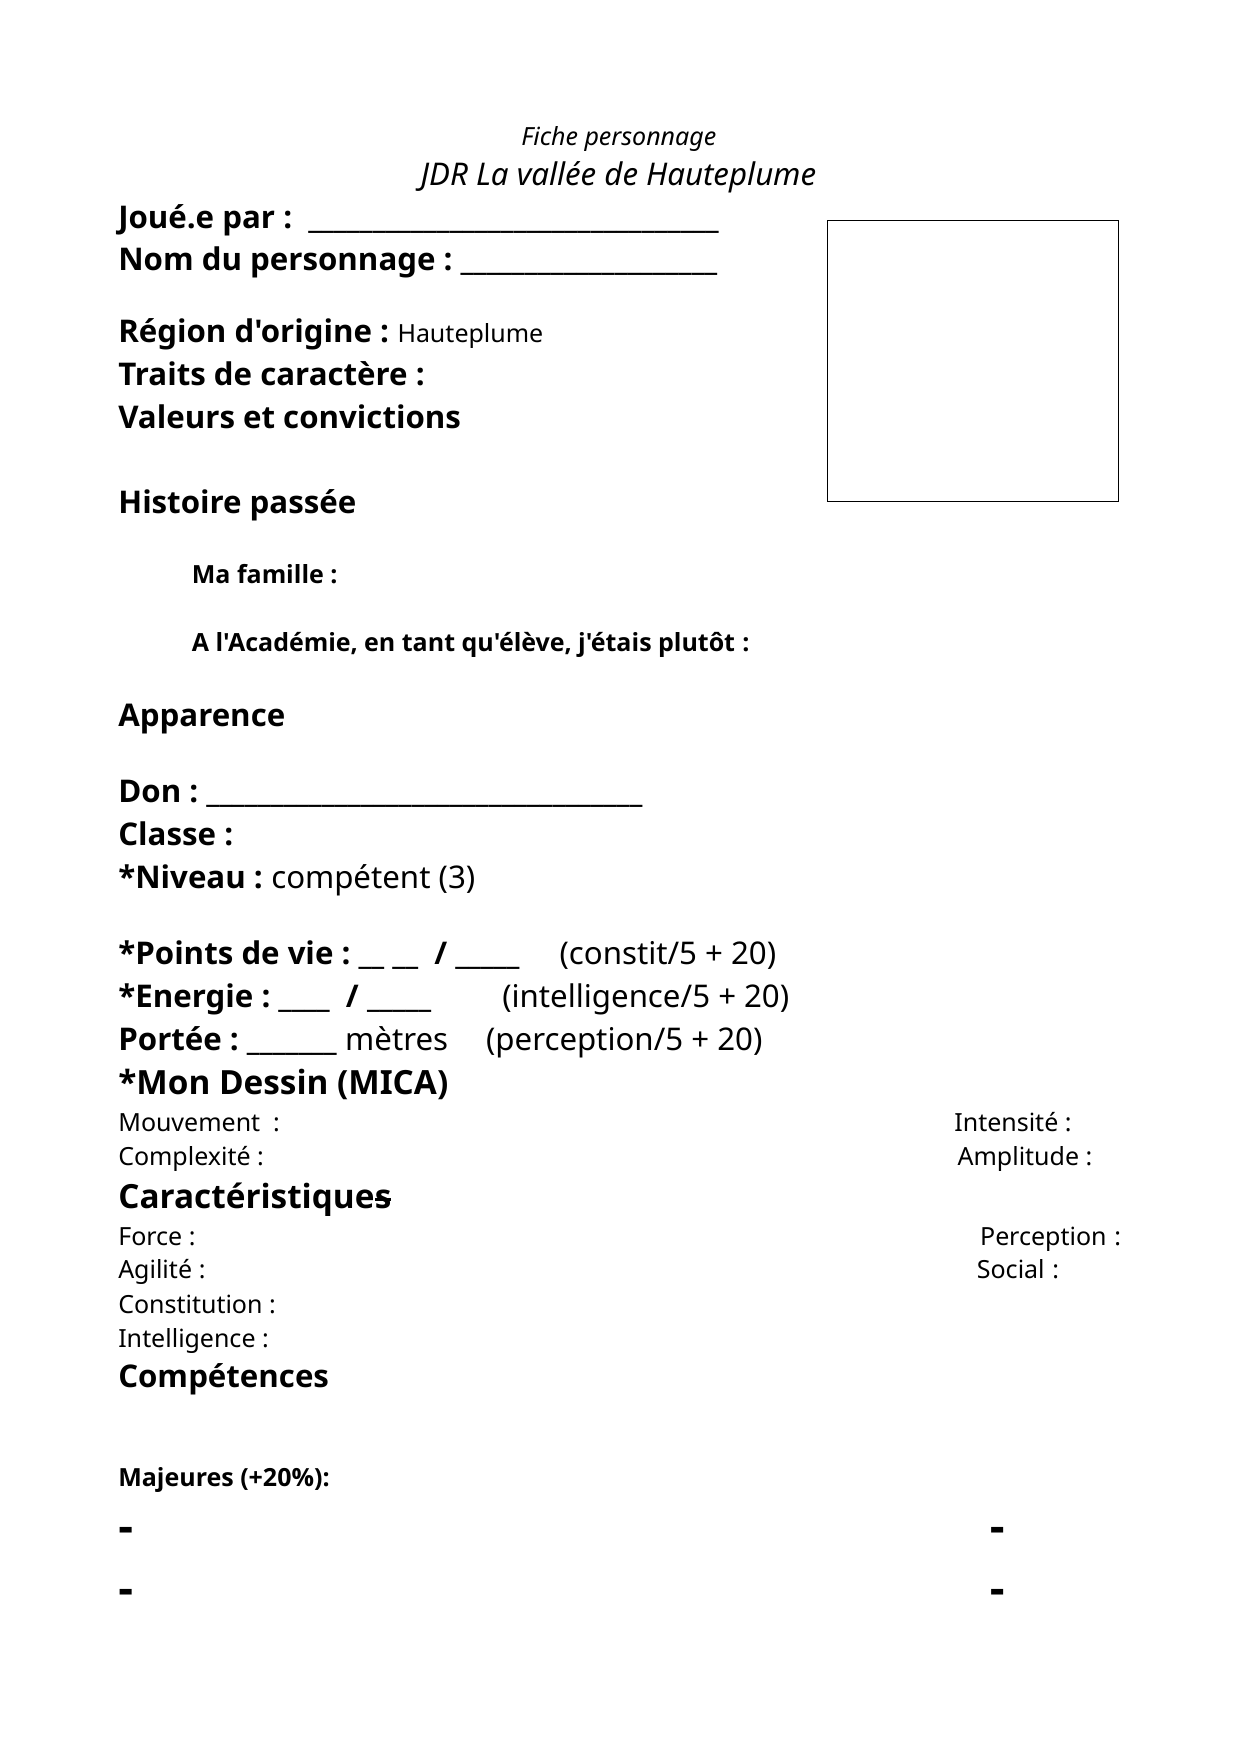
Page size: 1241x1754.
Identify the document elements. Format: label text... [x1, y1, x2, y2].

text Valeurs et convictions [118, 395, 827, 437]
text Histoire passée [118, 480, 1122, 522]
text A l'Académie, en tant qu'élève, j'étais plutôt : [118, 625, 1122, 659]
text Caractéristiques [118, 1173, 1122, 1218]
text Région d'origine : Hauteplume [118, 309, 827, 352]
text *Niveau : compétent (3) [118, 855, 1122, 897]
text Mouvement : Intensité : [118, 1104, 1122, 1139]
text Constitution : Intelligence : [118, 1286, 1122, 1354]
text Complexité : Amplitude : [118, 1139, 1122, 1173]
text Portée : _______ mètres (perception/5 + 20) [118, 1017, 1122, 1059]
text - - [118, 1493, 1122, 1556]
text *Mon Dessin (MICA) [118, 1059, 1122, 1104]
text Majeures (+20%): [118, 1459, 1122, 1493]
text Don : __________________________________ [118, 769, 1122, 812]
text Classe : [118, 812, 1122, 855]
text - - [118, 1556, 1122, 1618]
text Apparence [118, 693, 1122, 735]
text Ma famille : [118, 557, 1122, 591]
text Agilité : Social : [118, 1252, 1122, 1286]
text Traits de caractère : [118, 352, 827, 395]
text *Points de vie : __ __ / _____ (constit/5 + 20) [118, 931, 1122, 974]
text *Energie : ____ / _____ (intelligence/5 + 20) [118, 974, 1122, 1017]
text Force : Perception : [118, 1218, 1122, 1252]
text Compétences [118, 1354, 1122, 1397]
